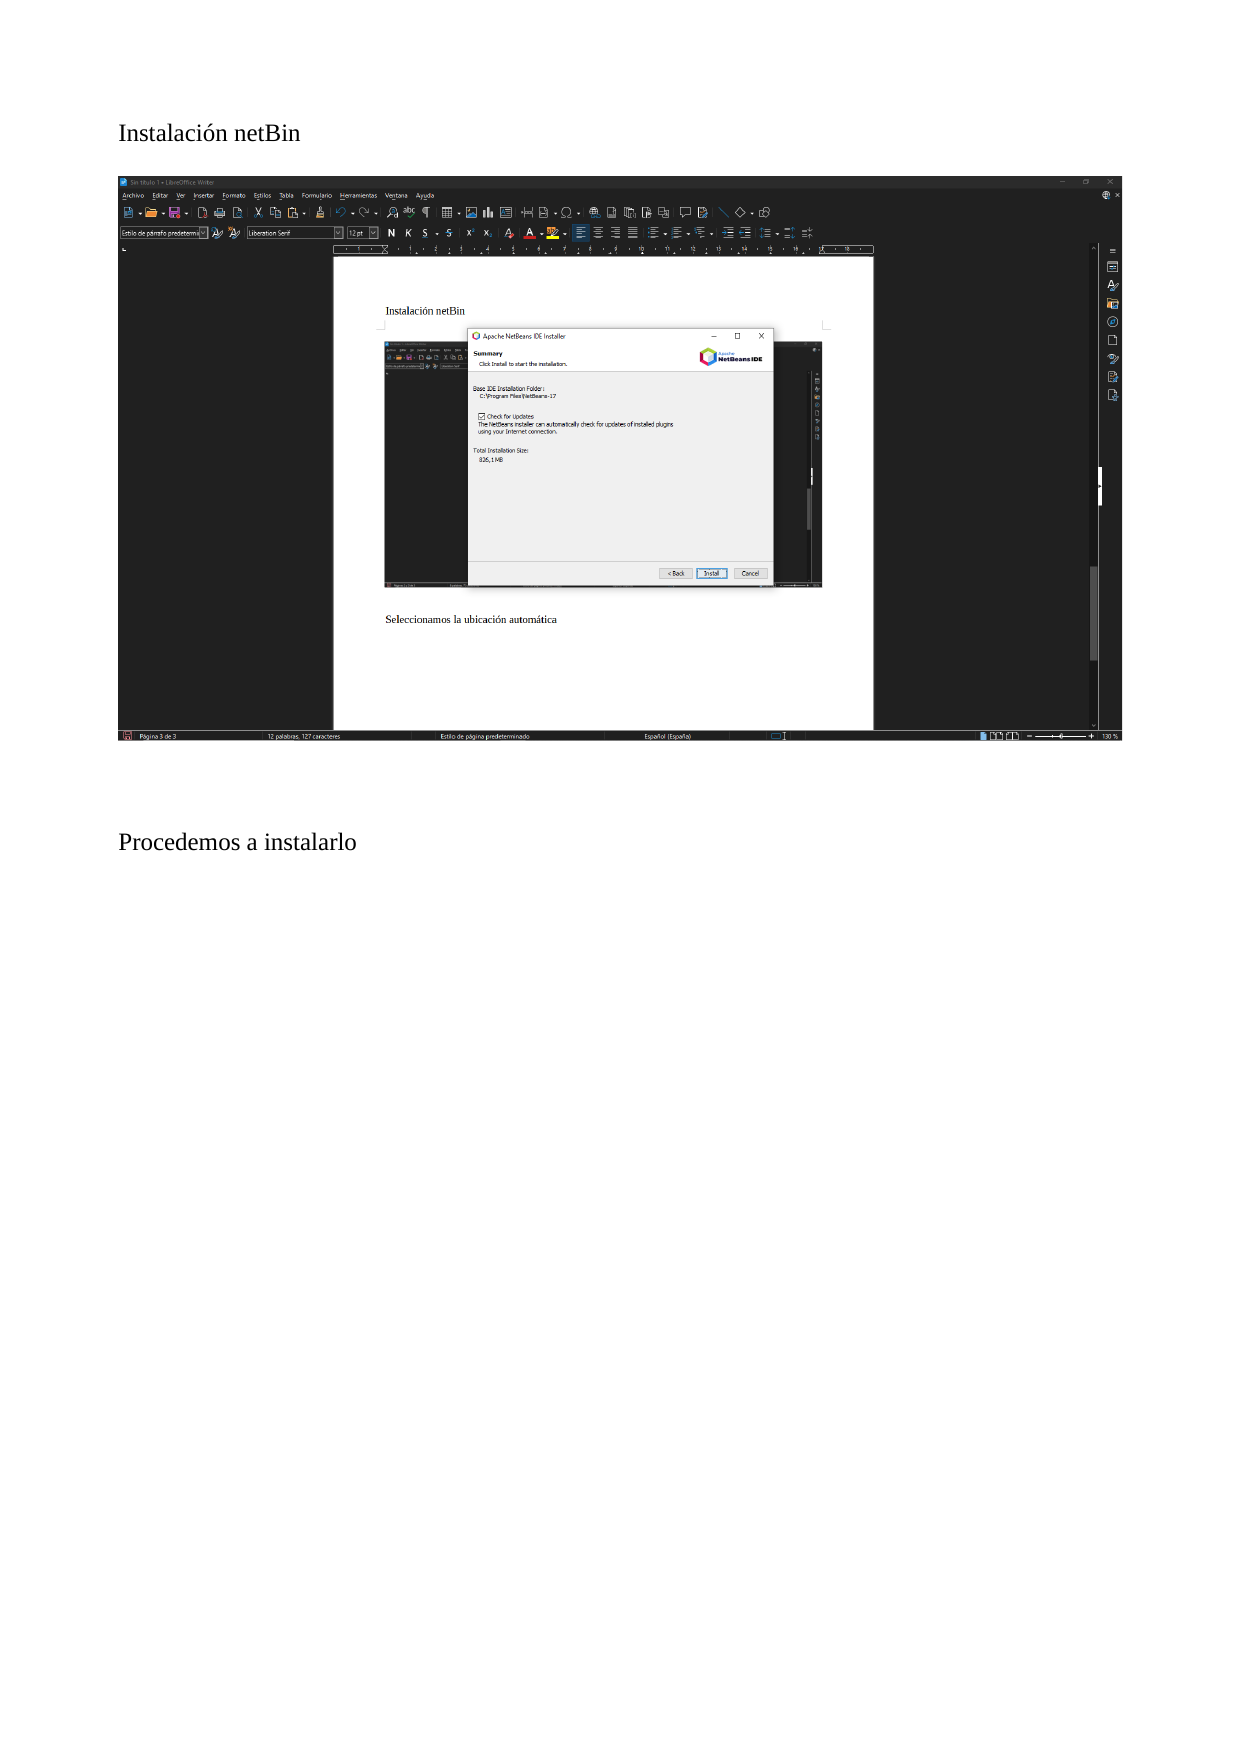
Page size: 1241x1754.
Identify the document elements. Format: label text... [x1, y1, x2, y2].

picture [118, 176, 1123, 741]
text Procedemos a instalarlo [118, 827, 1122, 856]
